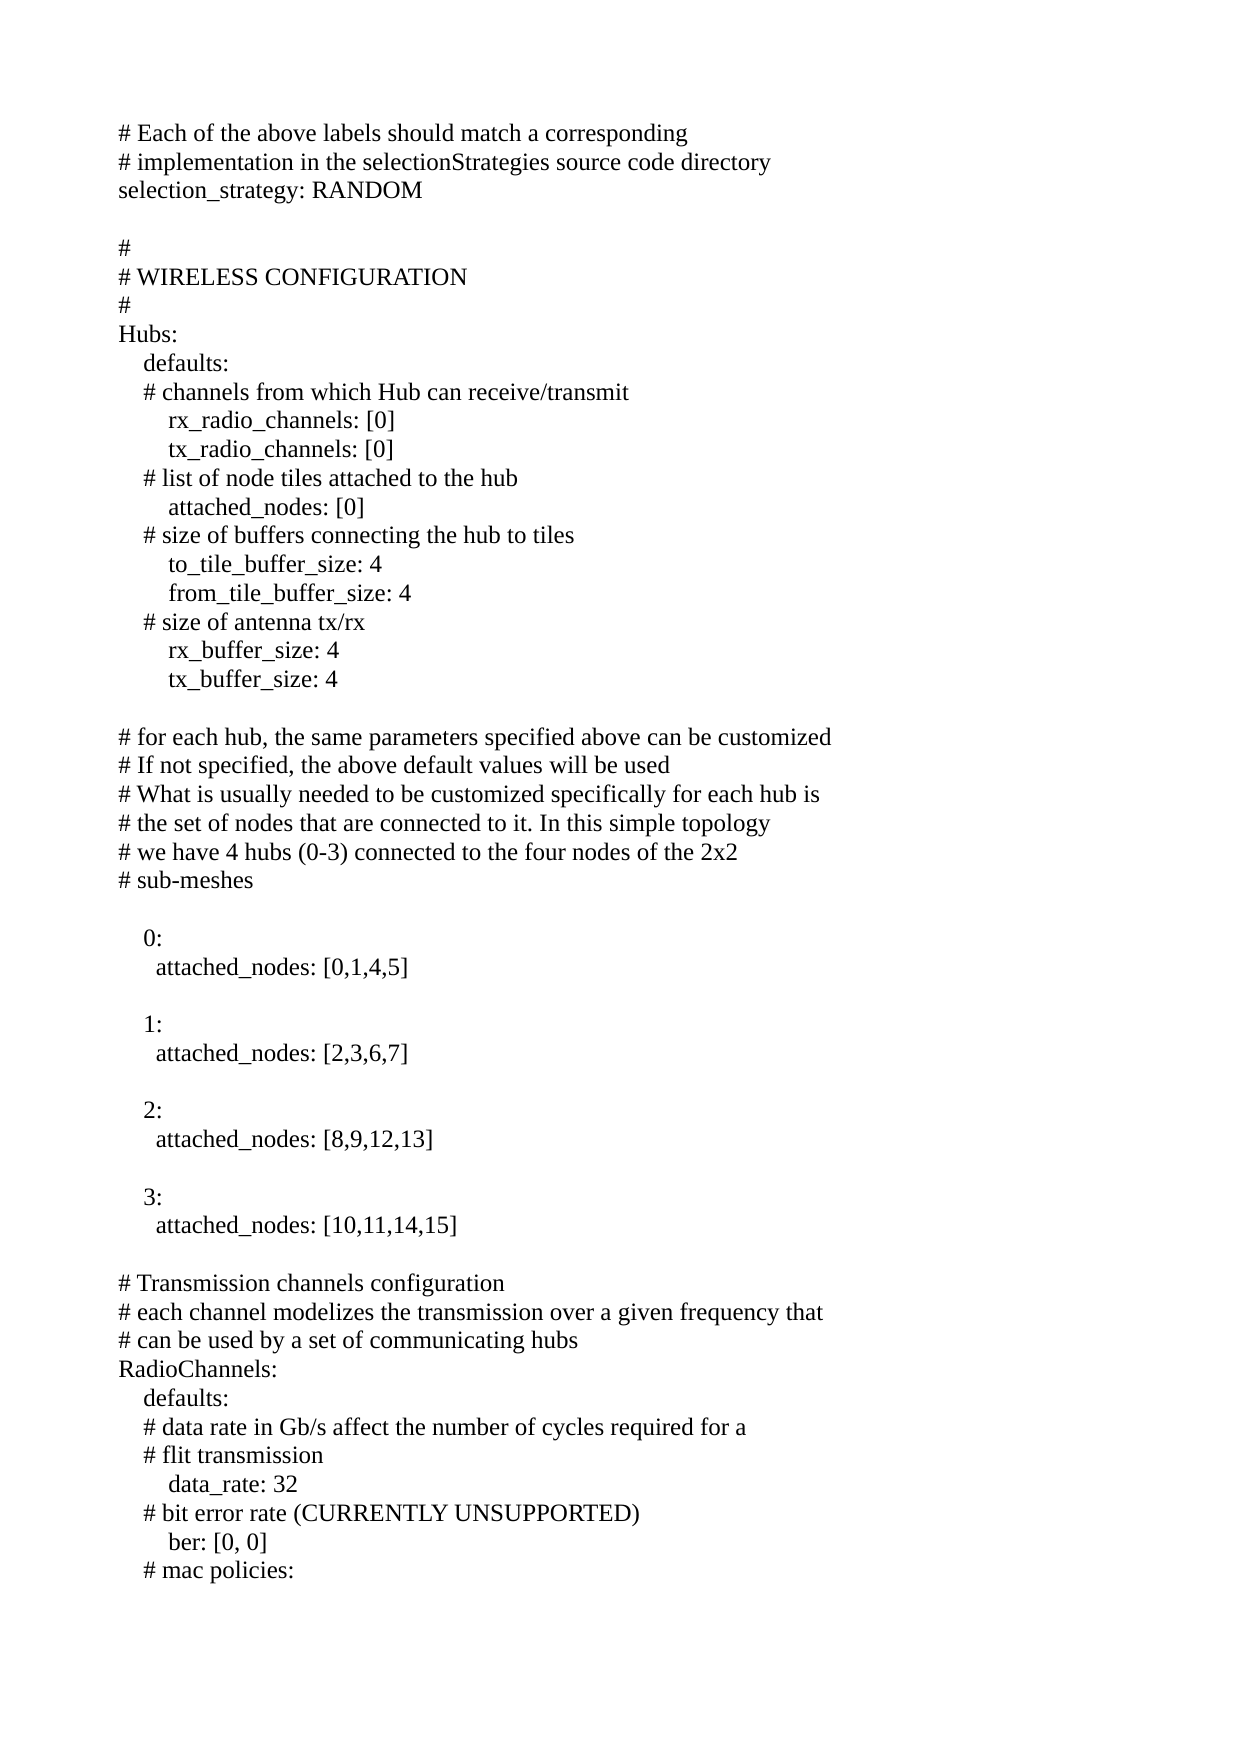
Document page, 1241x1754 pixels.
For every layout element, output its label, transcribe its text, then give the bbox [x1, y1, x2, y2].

text # flit transmission [118, 1441, 1122, 1469]
text # we have 4 hubs (0-3) connected to the four nodes of the 2x2 [118, 837, 1122, 866]
text # sub-meshes [118, 866, 1122, 894]
text rx_radio_channels: [0] [118, 406, 1122, 434]
text tx_radio_channels: [0] [118, 434, 1122, 463]
text # size of buffers connecting the hub to tiles [118, 521, 1122, 549]
text # can be used by a set of communicating hubs [118, 1326, 1122, 1354]
text Hubs: [118, 319, 1122, 348]
text to_tile_buffer_size: 4 [118, 549, 1122, 578]
text # each channel modelizes the transmission over a given frequency that [118, 1297, 1122, 1326]
text attached_nodes: [8,9,12,13] [118, 1124, 1122, 1153]
text # [118, 233, 1122, 262]
text # WIRELESS CONFIGURATION [118, 262, 1122, 291]
text data_rate: 32 [118, 1469, 1122, 1498]
text # list of node tiles attached to the hub [118, 463, 1122, 492]
text # If not specified, the above default values will be used [118, 751, 1122, 779]
text # the set of nodes that are connected to it. In this simple topology [118, 808, 1122, 837]
text # [118, 291, 1122, 319]
text from_tile_buffer_size: 4 [118, 578, 1122, 607]
text # Transmission channels configuration [118, 1268, 1122, 1297]
text tx_buffer_size: 4 [118, 664, 1122, 693]
text # What is usually needed to be customized specifically for each hub is [118, 779, 1122, 808]
text 3: [118, 1182, 1122, 1211]
text # for each hub, the same parameters specified above can be customized [118, 722, 1122, 751]
text # implementation in the selectionStrategies source code directory [118, 147, 1122, 176]
text 0: [118, 923, 1122, 952]
text attached_nodes: [0] [118, 492, 1122, 521]
text attached_nodes: [0,1,4,5] [118, 952, 1122, 981]
text attached_nodes: [2,3,6,7] [118, 1038, 1122, 1067]
text attached_nodes: [10,11,14,15] [118, 1211, 1122, 1239]
text # Each of the above labels should match a corresponding [118, 118, 1122, 147]
text 1: [118, 1009, 1122, 1038]
text # data rate in Gb/s affect the number of cycles required for a [118, 1412, 1122, 1441]
text defaults: [118, 1383, 1122, 1412]
text RadioChannels: [118, 1354, 1122, 1383]
text # mac policies: [118, 1556, 1122, 1584]
text defaults: [118, 348, 1122, 377]
text rx_buffer_size: 4 [118, 636, 1122, 664]
text # bit error rate (CURRENTLY UNSUPPORTED) [118, 1498, 1122, 1527]
text ber: [0, 0] [118, 1527, 1122, 1556]
text # channels from which Hub can receive/transmit [118, 377, 1122, 406]
text 2: [118, 1096, 1122, 1124]
text # size of antenna tx/rx [118, 607, 1122, 636]
text selection_strategy: RANDOM [118, 176, 1122, 204]
